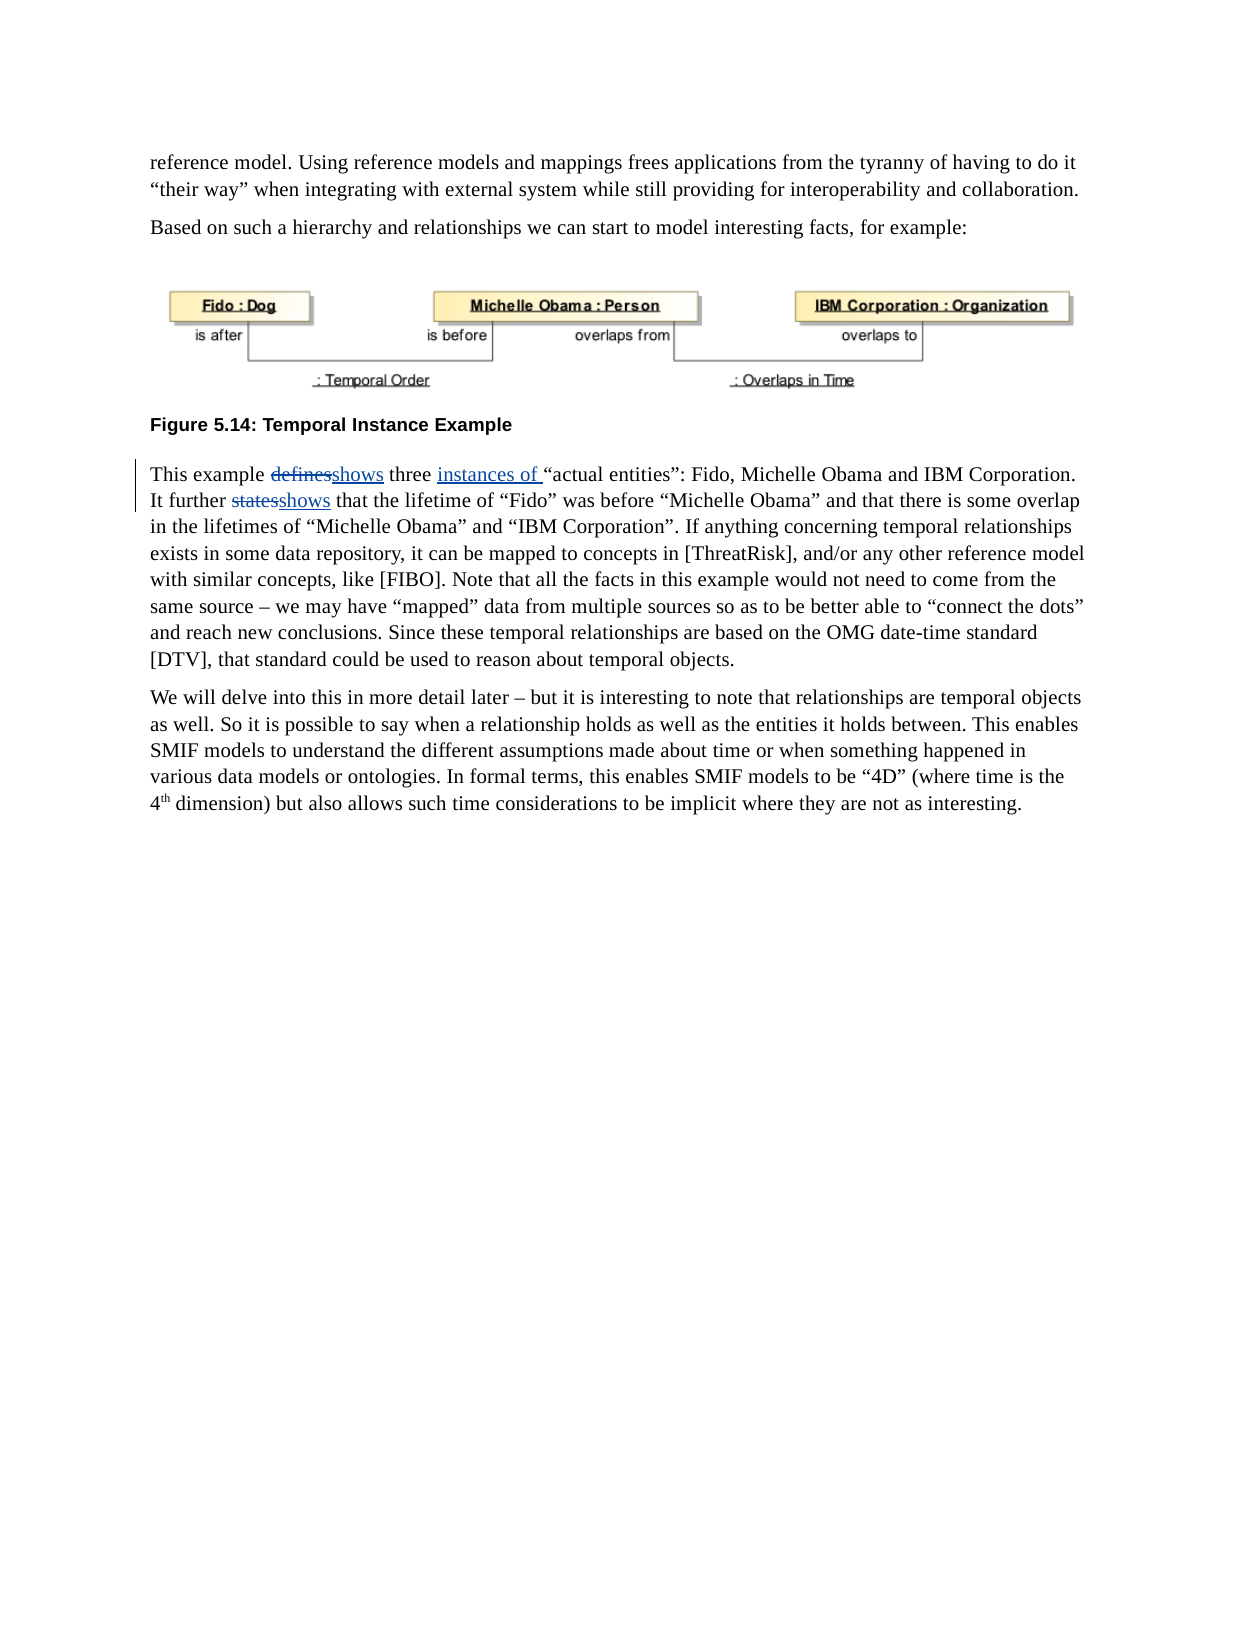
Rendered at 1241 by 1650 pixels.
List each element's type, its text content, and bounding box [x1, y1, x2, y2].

text A frequent complaint that is heard: “but I don’t care about the sex of animals!”, we will never agree on the “right” set of characteristics and relationships for anything! This is one of the fundamental difference between a conceptual reference model and an application model; you use what you need and ignore the rest – you only agree on what you need to agree on. Every concept in a reference model is its “own thing” that can be used or ignored in any other model. Since a concept can be mapped to other models that may say the same or related things using different names, different structures, or more or fewer relationships and attributes. The reference model is only there to “connect the dots” between concepts shared across different representations, applications or communities. If an application doesn’t need something, it is simply not mapped. If something is missing – augment the reference or add it in another reference model. Using reference models and mappings frees applications from the tyranny of having to do it “their way” when integrating with external system while still providing for interoperability and collaboration. [150, 150, 1090, 201]
text This example shows three instances of “actual entities”: Fido, Michelle Obama and IBM Corporation. It further shows that the lifetime of “Fido” was before “Michelle Obama” and that there is some overlap in the lifetimes of “Michelle Obama” and “IBM Corporation”. If anything concerning temporal relationships exists in some data repository, it can be mapped to concepts in [ThreatRisk], and/or any other reference model with similar concepts, like [FIBO]. Note that all the facts in this example would not need to come from the same source – we may have “mapped” data from multiple sources so as to be better able to “connect the dots” and reach new conclusions. Since these temporal relationships are based on the OMG date-time standard [DTV], that standard could be used to reason about temporal objects. [150, 435, 1090, 671]
text Figure 5.14: Temporal Instance Example [150, 408, 1090, 435]
picture [150, 270, 1090, 408]
text We will delve into this in more detail later – but it is interesting to note that relationships are temporal objects as well. So it is possible to say when a relationship holds as well as the entities it holds between. This enables SMIF models to understand the different assumptions made about time or when something happened in various data models or ontologies. In formal terms, this enables SMIF models to be “4D” (where time is the 4th dimension) but also allows such time considerations to be implicit where they are not as interesting. [150, 685, 1090, 815]
text Based on such a hierarchy and relationships we can start to model interesting facts, for example: [150, 215, 1090, 239]
